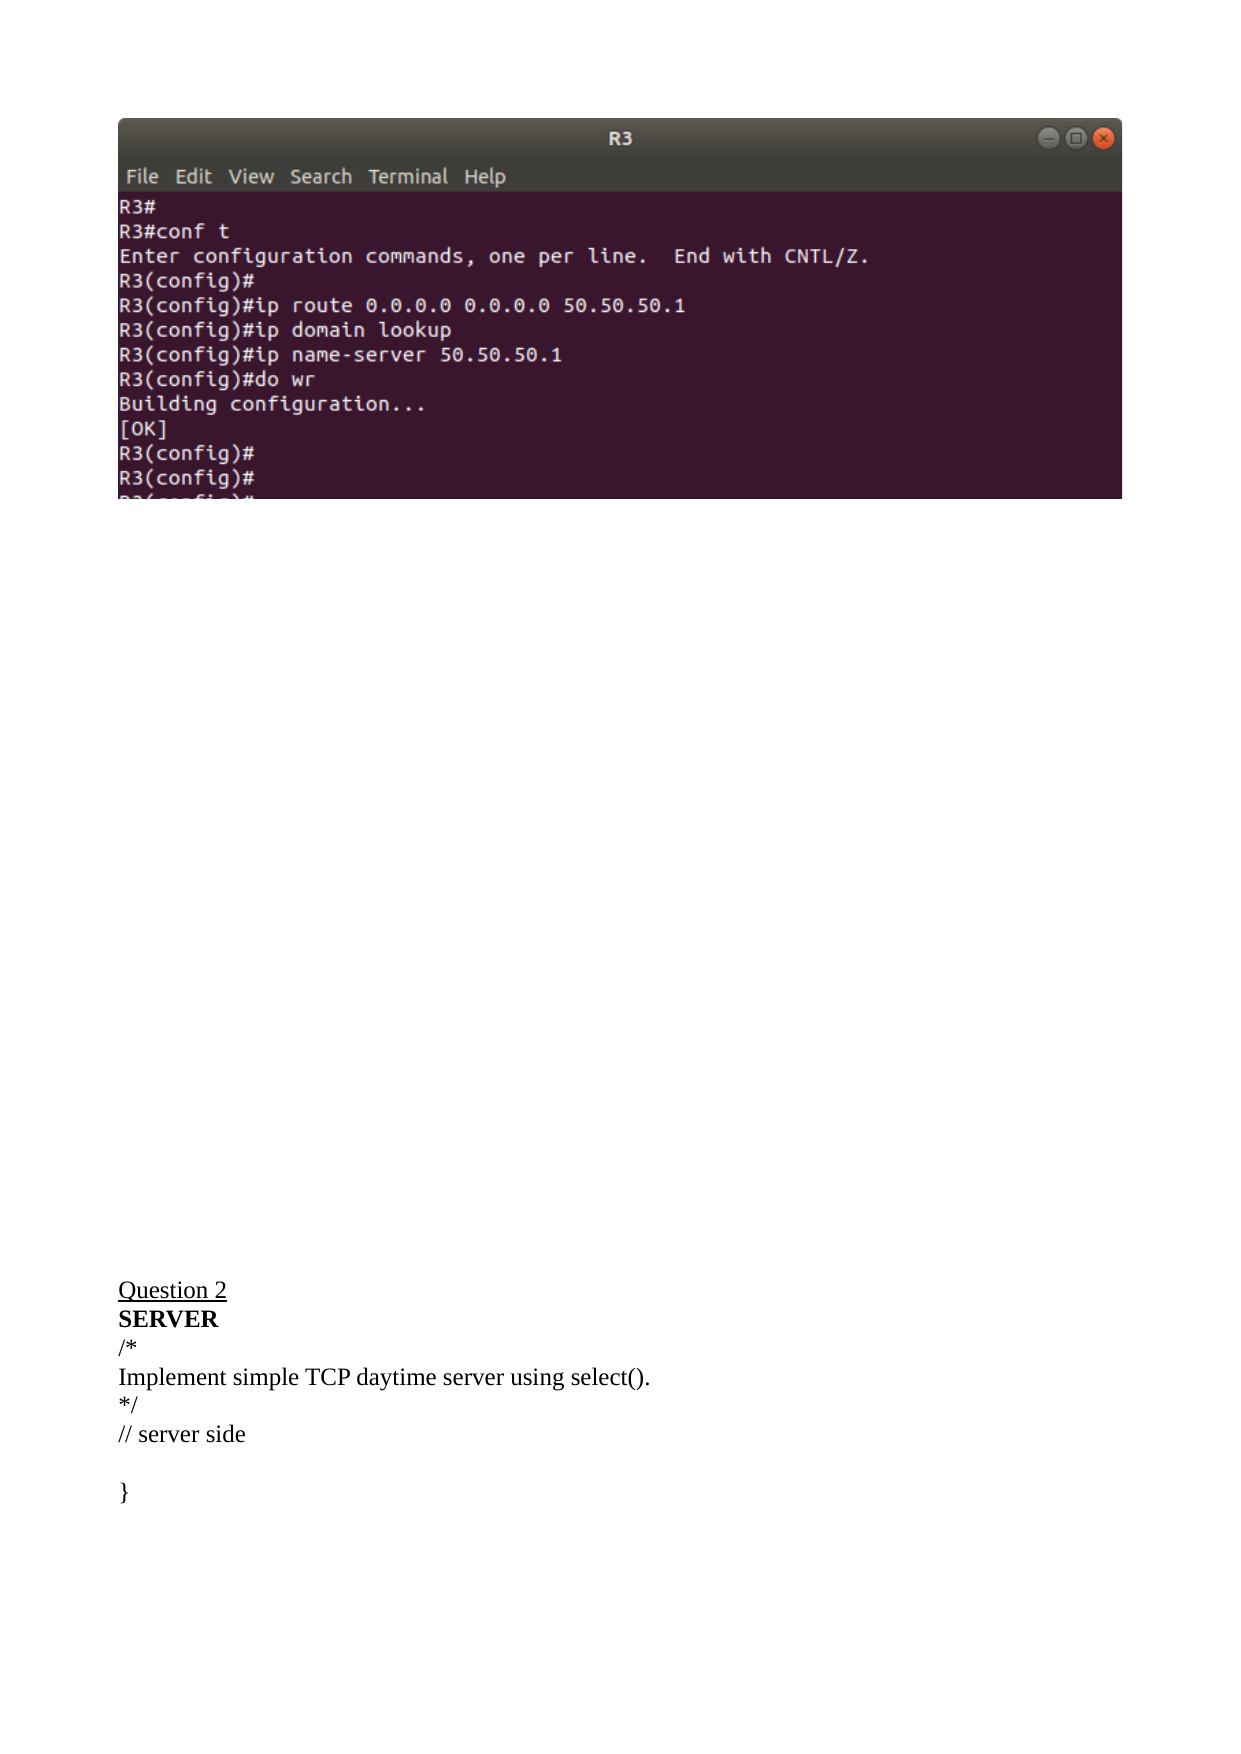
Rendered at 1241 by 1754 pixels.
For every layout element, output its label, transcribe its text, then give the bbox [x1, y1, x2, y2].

text } [118, 1477, 1122, 1505]
picture [118, 118, 1123, 499]
text // server side [118, 1419, 1122, 1448]
text Question 2 [118, 1275, 1122, 1304]
text /* [118, 1333, 1122, 1362]
text */ [118, 1390, 1122, 1419]
text Implement simple TCP daytime server using select(). [118, 1362, 1122, 1390]
text SERVER [118, 1304, 1122, 1333]
